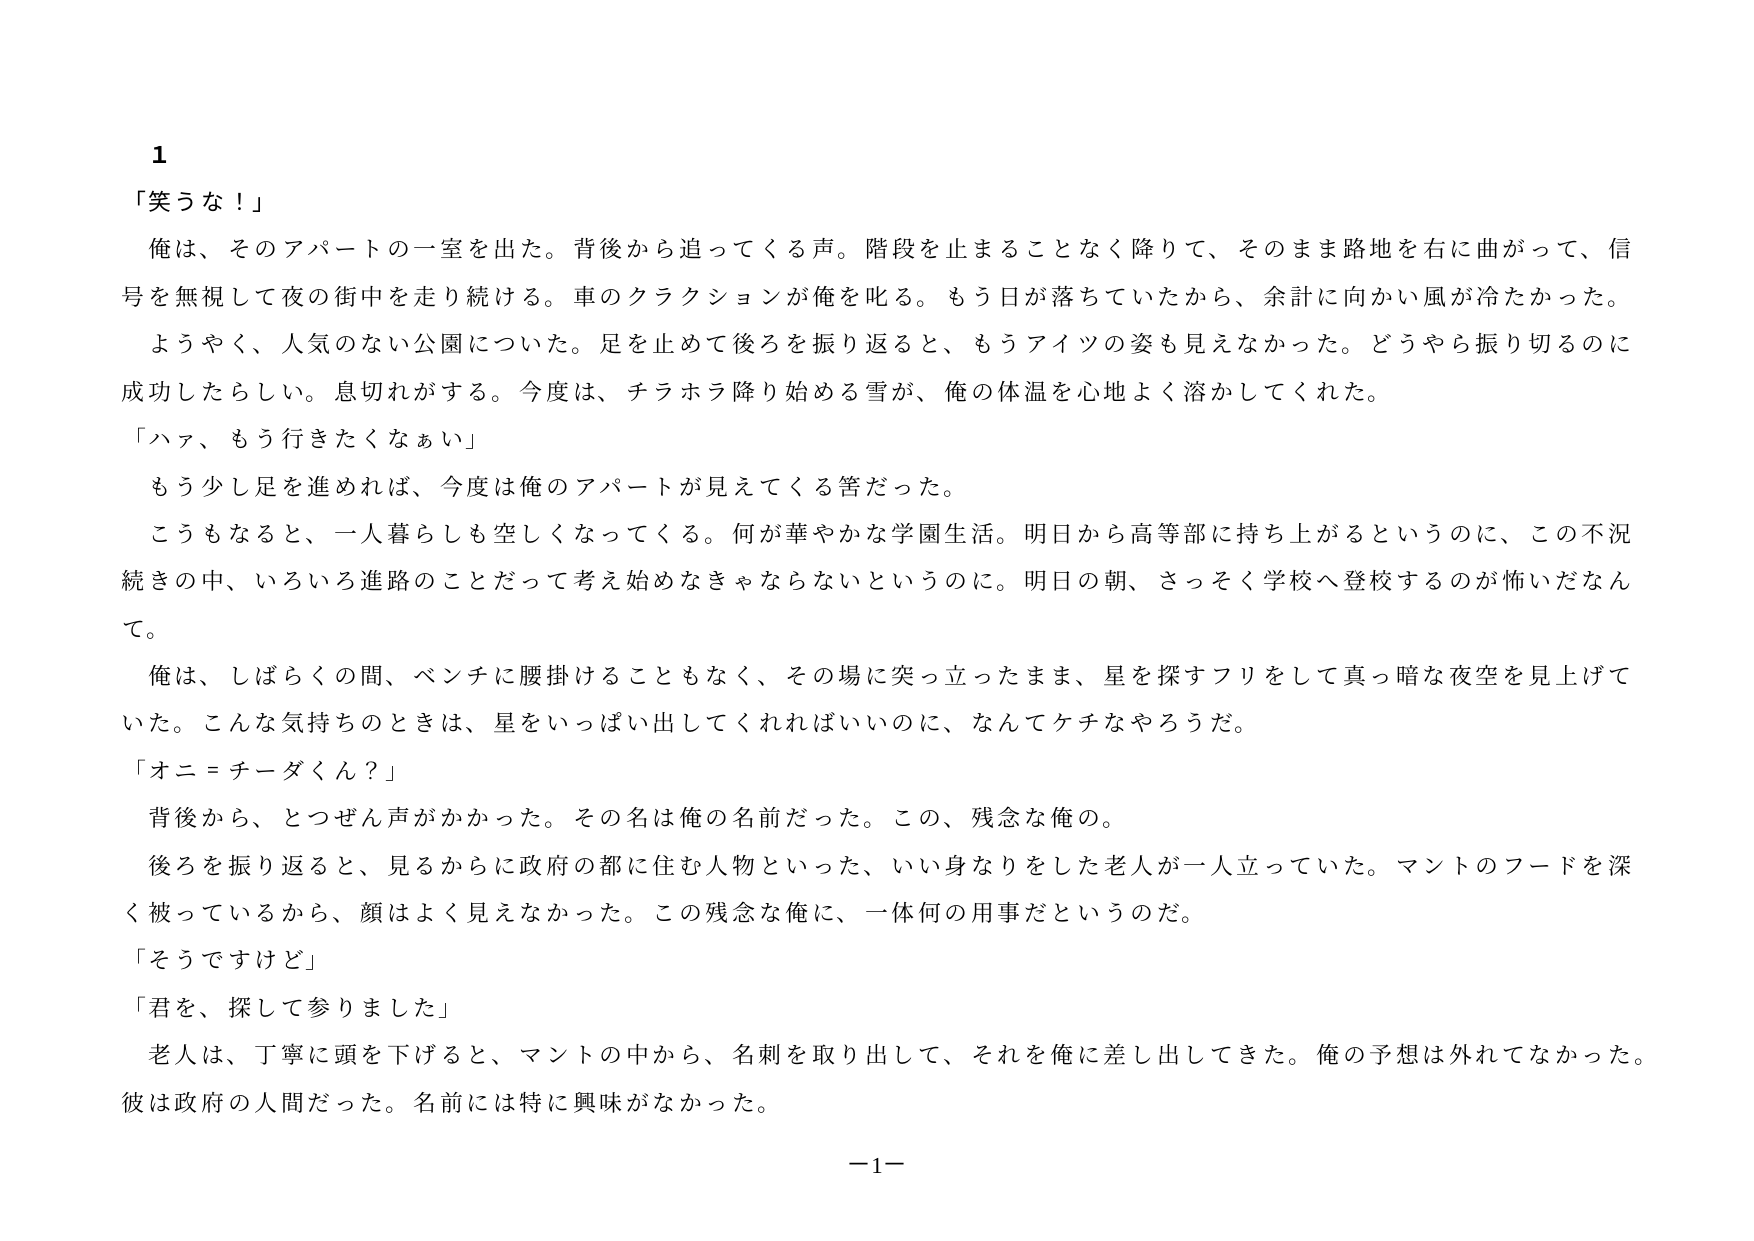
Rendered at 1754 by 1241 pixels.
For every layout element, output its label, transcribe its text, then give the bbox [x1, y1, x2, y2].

text 後ろを振り返ると、見るからに政府の都に住む人物といった、いい身なりをした老人が一人立っていた。マントのフードを深く被っているから、顔はよく見えなかった。この残念な俺に、一体何の用事だというのだ。 [120, 830, 1634, 925]
text こうもなると、一人暮らしも空しくなってくる。何が華やかな学園生活。明日から高等部に持ち上がるというのに、この不況続きの中、いろいろ進路のことだって考え始めなきゃならないというのに。明日の朝、さっそく学校へ登校するのが怖いだなんて。 [120, 498, 1634, 640]
text 「そうですけど」 [120, 925, 1634, 972]
text 俺は、しばらくの間、ベンチに腰掛けることもなく、その場に突っ立ったまま、星を探すフリをして真っ暗な夜空を見上げていた。こんな気持ちのときは、星をいっぱい出してくれればいいのに、なんてケチなやろうだ。 [120, 640, 1634, 735]
text もう少し足を進めれば、今度は俺のアパートが見えてくる筈だった。 [120, 451, 1634, 498]
text １ [120, 119, 1634, 166]
text ようやく、人気のない公園についた。足を止めて後ろを振り返ると、もうアイツの姿も見えなかった。どうやら振り切るのに成功したらしい。息切れがする。今度は、チラホラ降り始める雪が、俺の体温を心地よく溶かしてくれた。 [120, 309, 1634, 403]
text 「笑うな！」 [120, 166, 1634, 214]
text 「ハァ、もう行きたくなぁい」 [120, 403, 1634, 451]
text 老人は、丁寧に頭を下げると、マントの中から、名刺を取り出して、それを俺に差し出してきた。俺の予想は外れてなかった。彼は政府の人間だった。名前には特に興味がなかった。 [120, 1019, 1634, 1114]
text 「君を、探して参りました」 [120, 972, 1634, 1019]
text 俺は、そのアパートの一室を出た。背後から追ってくる声。階段を止まることなく降りて、そのまま路地を右に曲がって、信号を無視して夜の街中を走り続ける。車のクラクションが俺を叱る。もう日が落ちていたから、余計に向かい風が冷たかった。 [120, 214, 1634, 309]
text 背後から、とつぜん声がかかった。その名は俺の名前だった。この、残念な俺の。 [120, 783, 1634, 830]
text 「オニ=チーダくん？」 [120, 735, 1634, 783]
